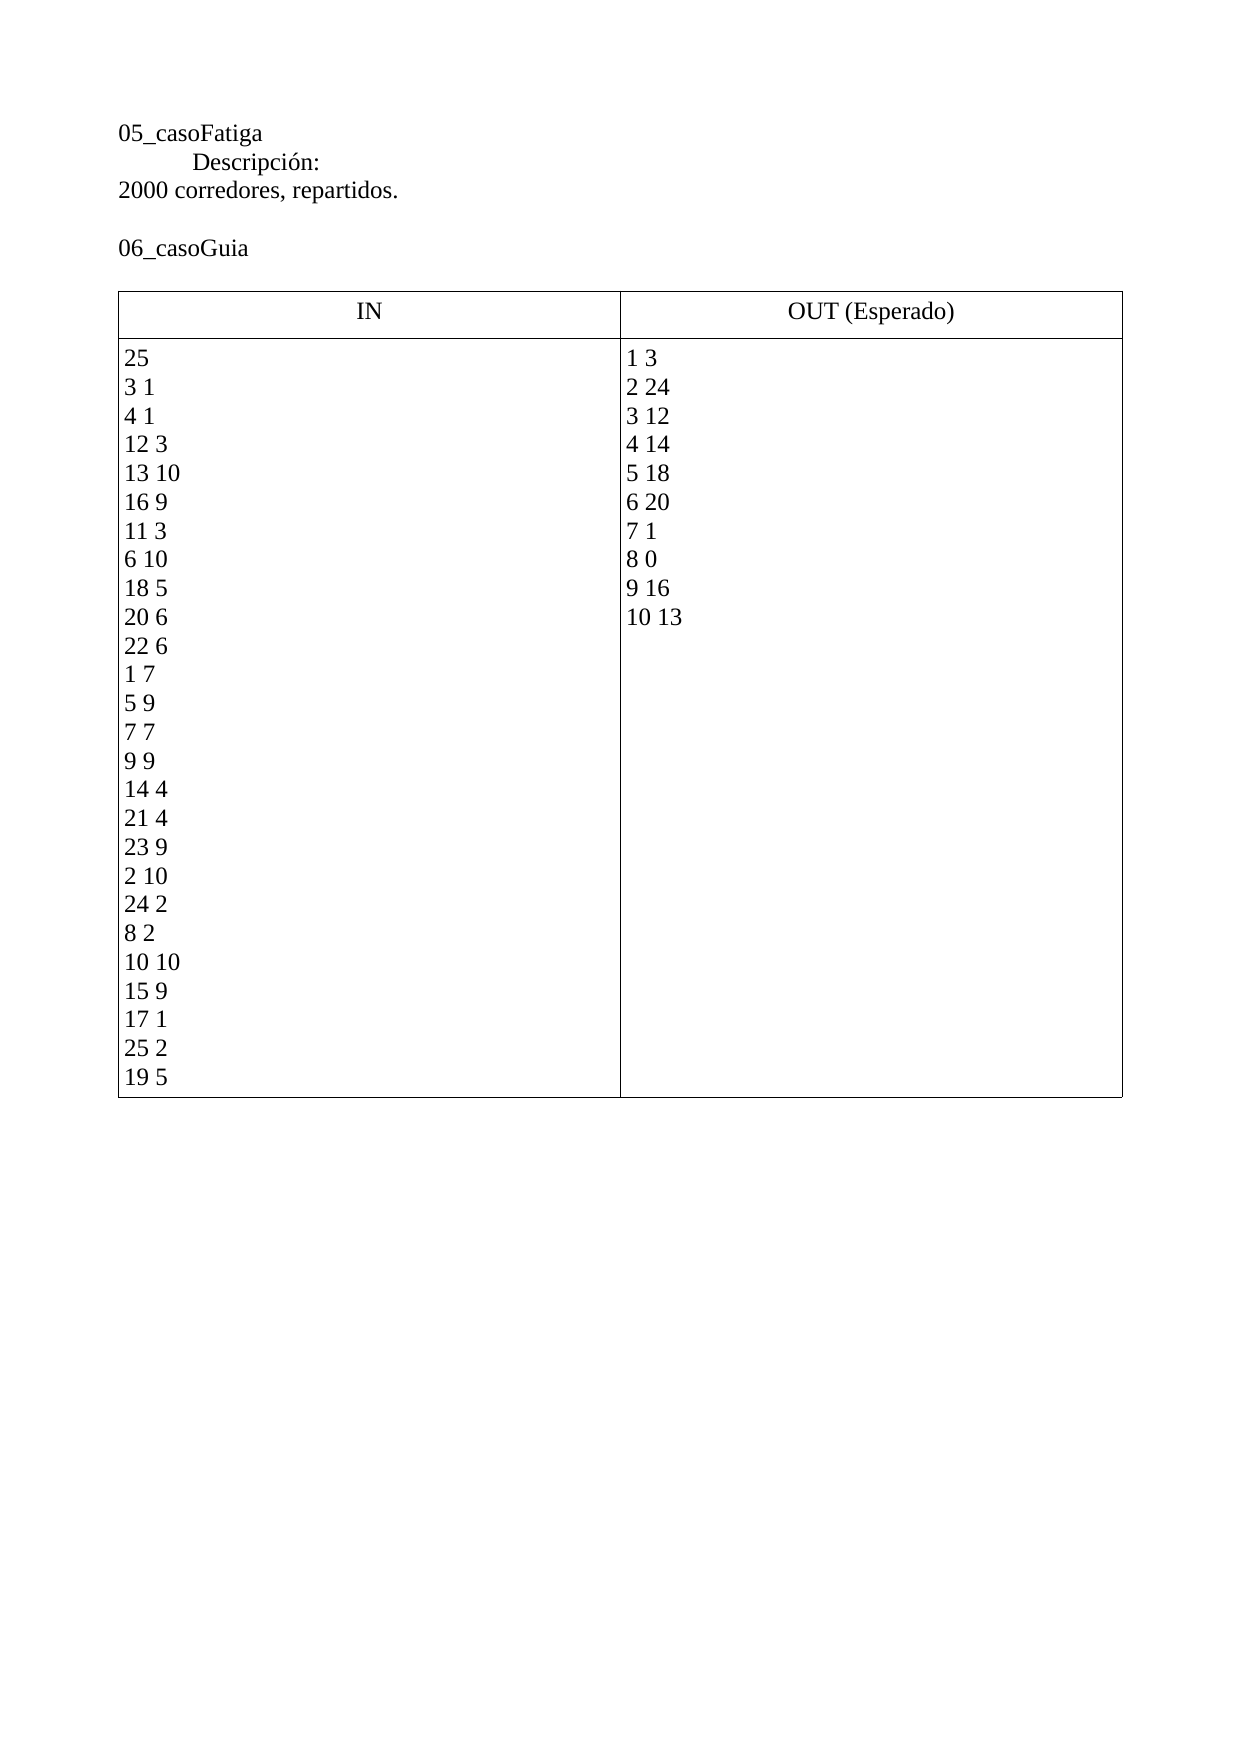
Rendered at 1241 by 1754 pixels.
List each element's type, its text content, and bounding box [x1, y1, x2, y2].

table_header OUT (Esperado) [621, 292, 1122, 337]
table_header IN [119, 292, 620, 337]
table_cell 25 3 1 4 1 12 3 13 10 16 9 11 3 6 10 18 5 20 6 22 6 1 7 5 9 7 7 9 9 14 4 21 4 23 9 2 10 24 2 8 2 10 10 15 9 17 1 25 2 19 5 [119, 339, 620, 1097]
table_cell 1 3 2 24 3 12 4 14 5 18 6 20 7 1 8 0 9 16 10 13 [621, 339, 1122, 1097]
text 05_casoFatiga [118, 118, 1122, 147]
text Descripción: [118, 147, 1122, 176]
text 06_casoGuia [118, 233, 1122, 262]
text 2000 corredores, repartidos. [118, 176, 1122, 204]
